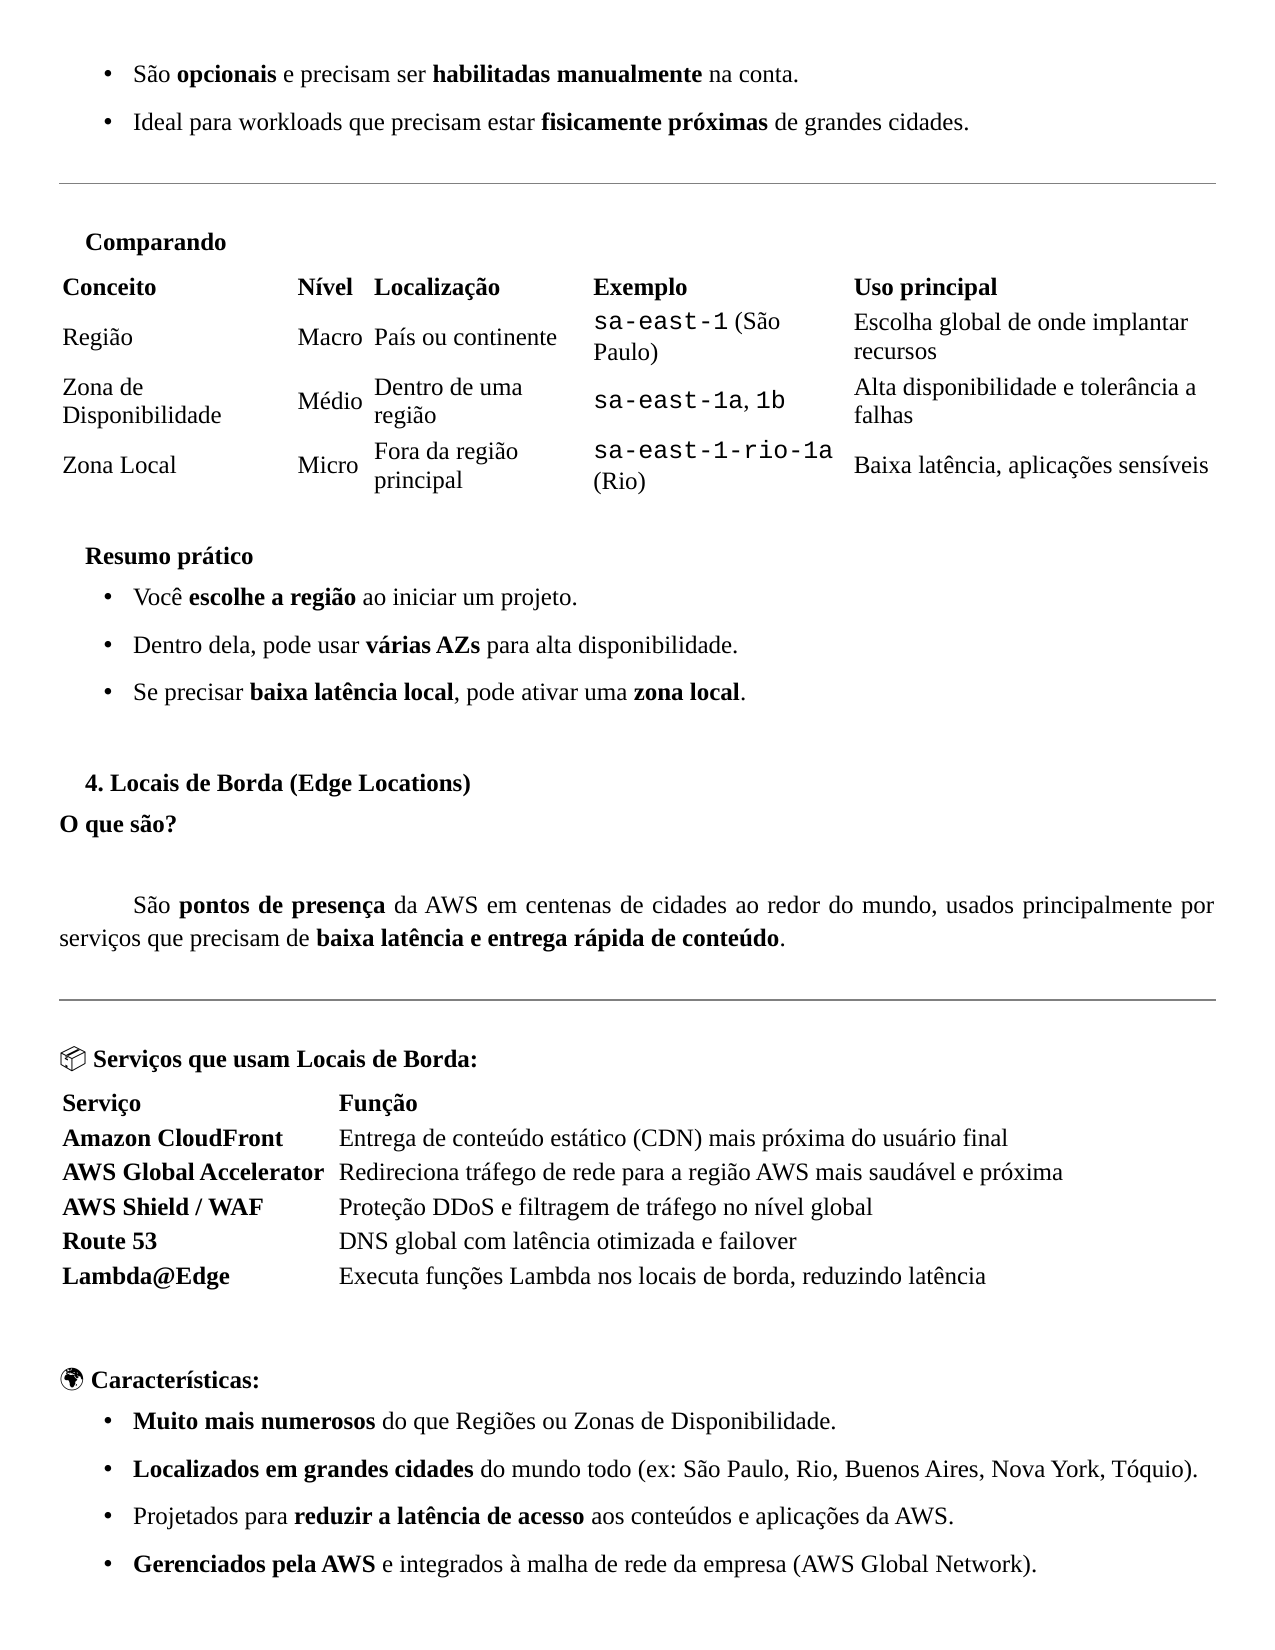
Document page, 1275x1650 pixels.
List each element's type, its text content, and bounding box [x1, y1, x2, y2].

table_header Serviço [59, 1085, 336, 1120]
table_cell Route 53 [59, 1224, 336, 1258]
table_cell Macro [295, 303, 371, 369]
table_header Localização [371, 269, 590, 303]
table_cell sa-east-1-rio-1a (Rio) [590, 432, 851, 497]
table_cell Entrega de conteúdo estático (CDN) mais próxima do usuário final [336, 1120, 1078, 1154]
subtitle 🌍 Características: [59, 1365, 1216, 1393]
table_header Exemplo [590, 269, 851, 303]
list Muito mais numerosos do que Regiões ou Zonas de Disponibilidade. [103, 1406, 1216, 1435]
list Localizados em grandes cidades do mundo todo (ex: São Paulo, Rio, Buenos Aires, Nova York, Tóquio). [103, 1454, 1216, 1482]
list Gerenciados pela AWS e integrados à malha de rede da empresa (AWS Global Network). [103, 1549, 1216, 1578]
table_cell Alta disponibilidade e tolerância a falhas [851, 369, 1216, 432]
table_cell Micro [295, 432, 371, 497]
table_cell Redireciona tráfego de rede para a região AWS mais saudável e próxima [336, 1154, 1078, 1189]
table_header Nível [295, 269, 371, 303]
list Você escolhe a região ao iniciar um projeto. [103, 582, 1216, 611]
subtitle 🧠 Comparando [59, 227, 1216, 256]
list Projetados para reduzir a latência de acesso aos conteúdos e aplicações da AWS. [103, 1501, 1216, 1530]
table_cell Amazon CloudFront [59, 1120, 336, 1154]
list Dentro dela, pode usar várias AZs para alta disponibilidade. [103, 630, 1216, 658]
table_cell Lambda@Edge [59, 1258, 336, 1293]
table_cell Escolha global de onde implantar recursos [851, 303, 1216, 369]
table_cell Executa funções Lambda nos locais de borda, reduzindo latência [336, 1258, 1078, 1293]
table_cell País ou continente [371, 303, 590, 369]
subtitle ✅ Resumo prático [59, 541, 1216, 569]
table_cell sa-east-1 (São Paulo) [590, 303, 851, 369]
text São pontos de presença da AWS em centenas de cidades ao redor do mundo, usados principalmente por serviços que precisam de baixa latência e entrega rápida de conteúdo. [59, 857, 1216, 952]
text O que são? [59, 809, 1216, 838]
table_cell Região [59, 303, 294, 369]
list Se precisar baixa latência local, pode ativar uma zona local. [103, 677, 1216, 706]
table_cell AWS Global Accelerator [59, 1154, 336, 1189]
table_cell Proteção DDoS e filtragem de tráfego no nível global [336, 1189, 1078, 1223]
table_cell Médio [295, 369, 371, 432]
list Ideal para workloads que precisam estar fisicamente próximas de grandes cidades. [103, 107, 1216, 135]
list São opcionais e precisam ser habilitadas manualmente na conta. [103, 59, 1216, 88]
subtitle 📦 Serviços que usam Locais de Borda: [59, 1044, 1216, 1073]
table_header Função [336, 1085, 1078, 1120]
table_cell Fora da região principal [371, 432, 590, 497]
table_cell sa-east-1a, 1b [590, 369, 851, 432]
table_cell Zona de Disponibilidade [59, 369, 294, 432]
subtitle 🔹 4. Locais de Borda (Edge Locations) [59, 768, 1216, 797]
table_header Conceito [59, 269, 294, 303]
table_cell Dentro de uma região [371, 369, 590, 432]
table_cell Baixa latência, aplicações sensíveis [851, 432, 1216, 497]
table_header Uso principal [851, 269, 1216, 303]
table_cell Zona Local [59, 432, 294, 497]
table_cell AWS Shield / WAF [59, 1189, 336, 1223]
table_cell DNS global com latência otimizada e failover [336, 1224, 1078, 1258]
